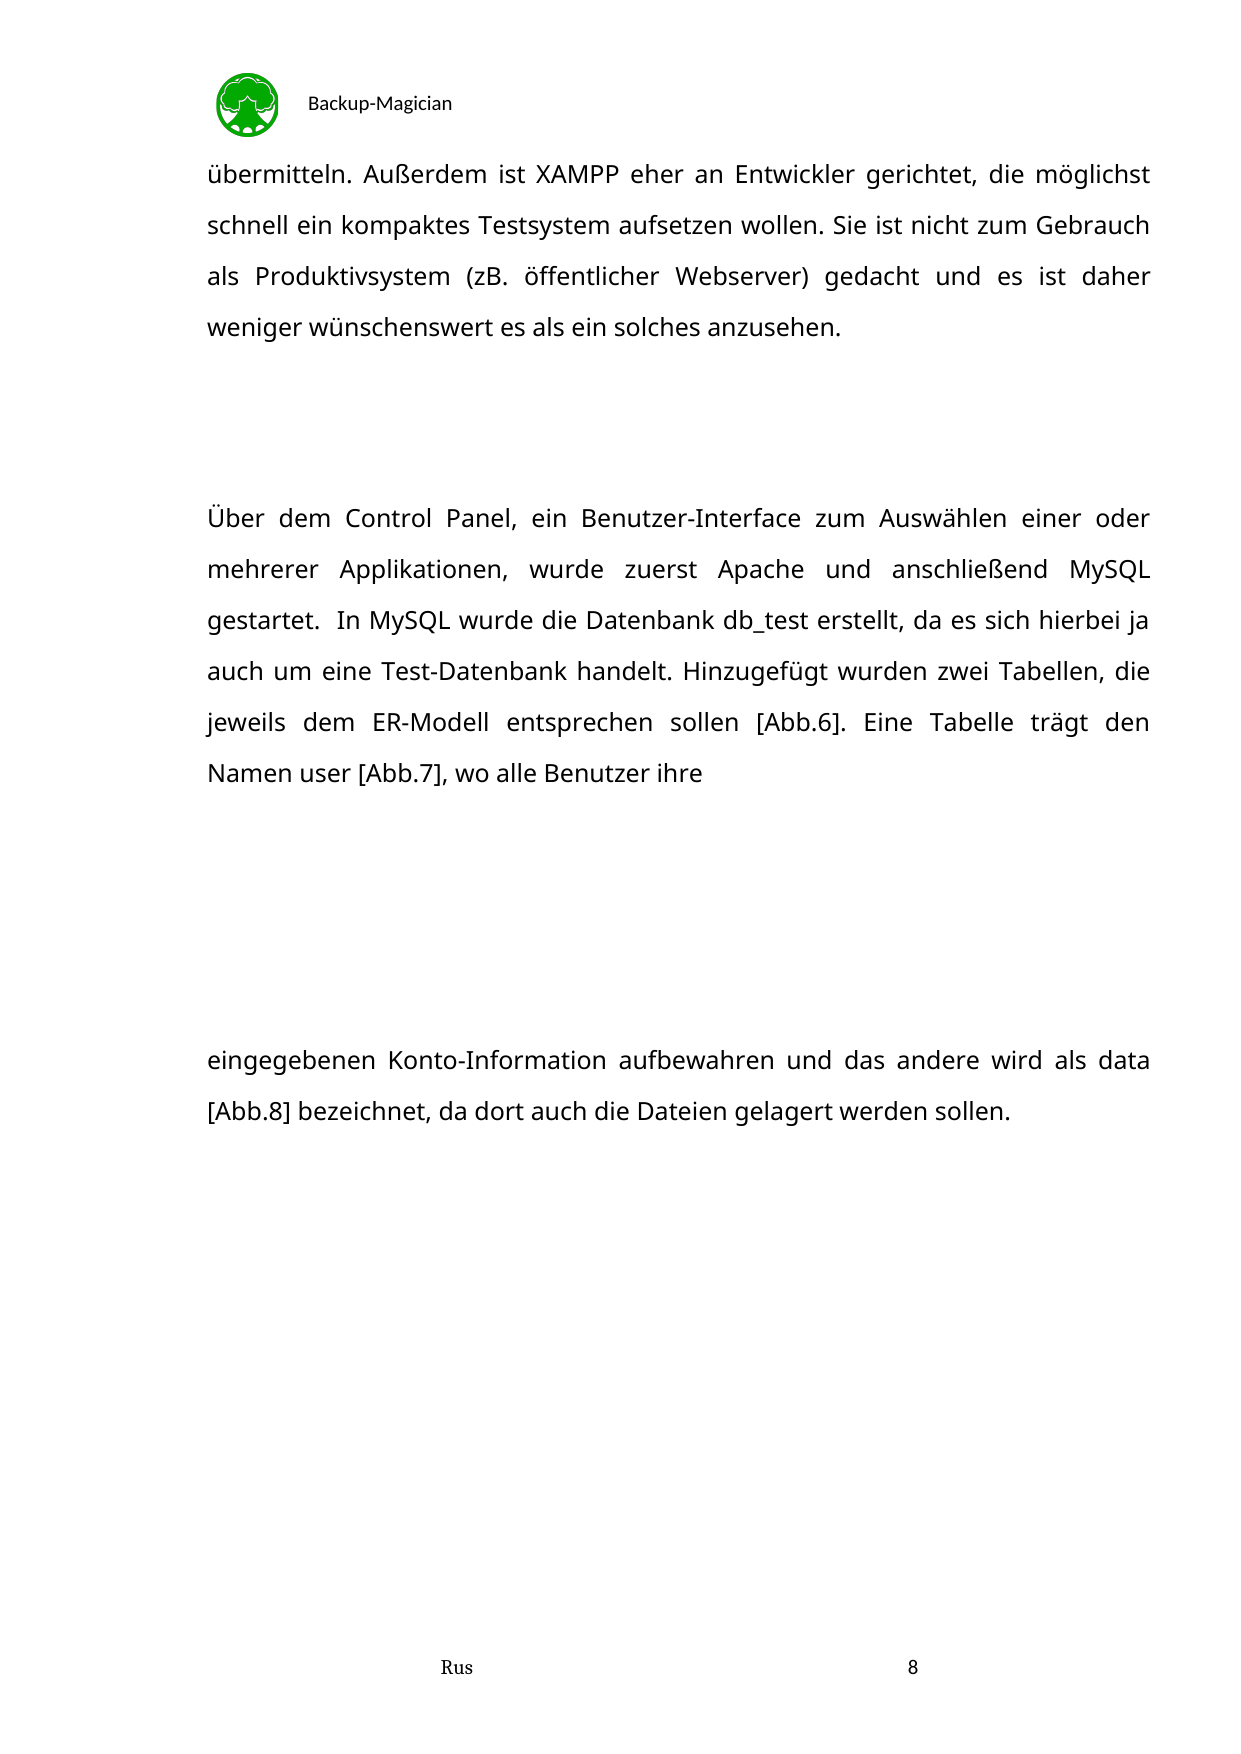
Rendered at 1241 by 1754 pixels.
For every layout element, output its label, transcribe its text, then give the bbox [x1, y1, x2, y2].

text übermitteln. Außerdem ist XAMPP eher an Entwickler gerichtet, die möglichst schnell ein kompaktes Testsystem aufsetzen wollen. Sie ist nicht zum Gebrauch als Produktivsystem (zB. öffentlicher Webserver) gedacht und es ist daher weniger wünschenswert es als ein solches anzusehen. [207, 157, 1152, 344]
text eingegebenen Konto-Information aufbewahren und das andere wird als data [Abb.8] bezeichnet, da dort auch die Dateien gelagert werden sollen. [207, 1043, 1152, 1128]
picture [216, 73, 279, 137]
text Über dem Control Panel, ein Benutzer-Interface zum Auswählen einer oder mehrerer Applikationen, wurde zuerst Apache und anschließend MySQL gestartet. In MySQL wurde die Datenbank db_test erstellt, da es sich hierbei ja auch um eine Test-Datenbank handelt. Hinzugefügt wurden zwei Tabellen, die jeweils dem ER-Modell entsprechen sollen [Abb.6]. Eine Tabelle trägt den Namen user [Abb.7], wo alle Benutzer ihre [207, 500, 1152, 789]
